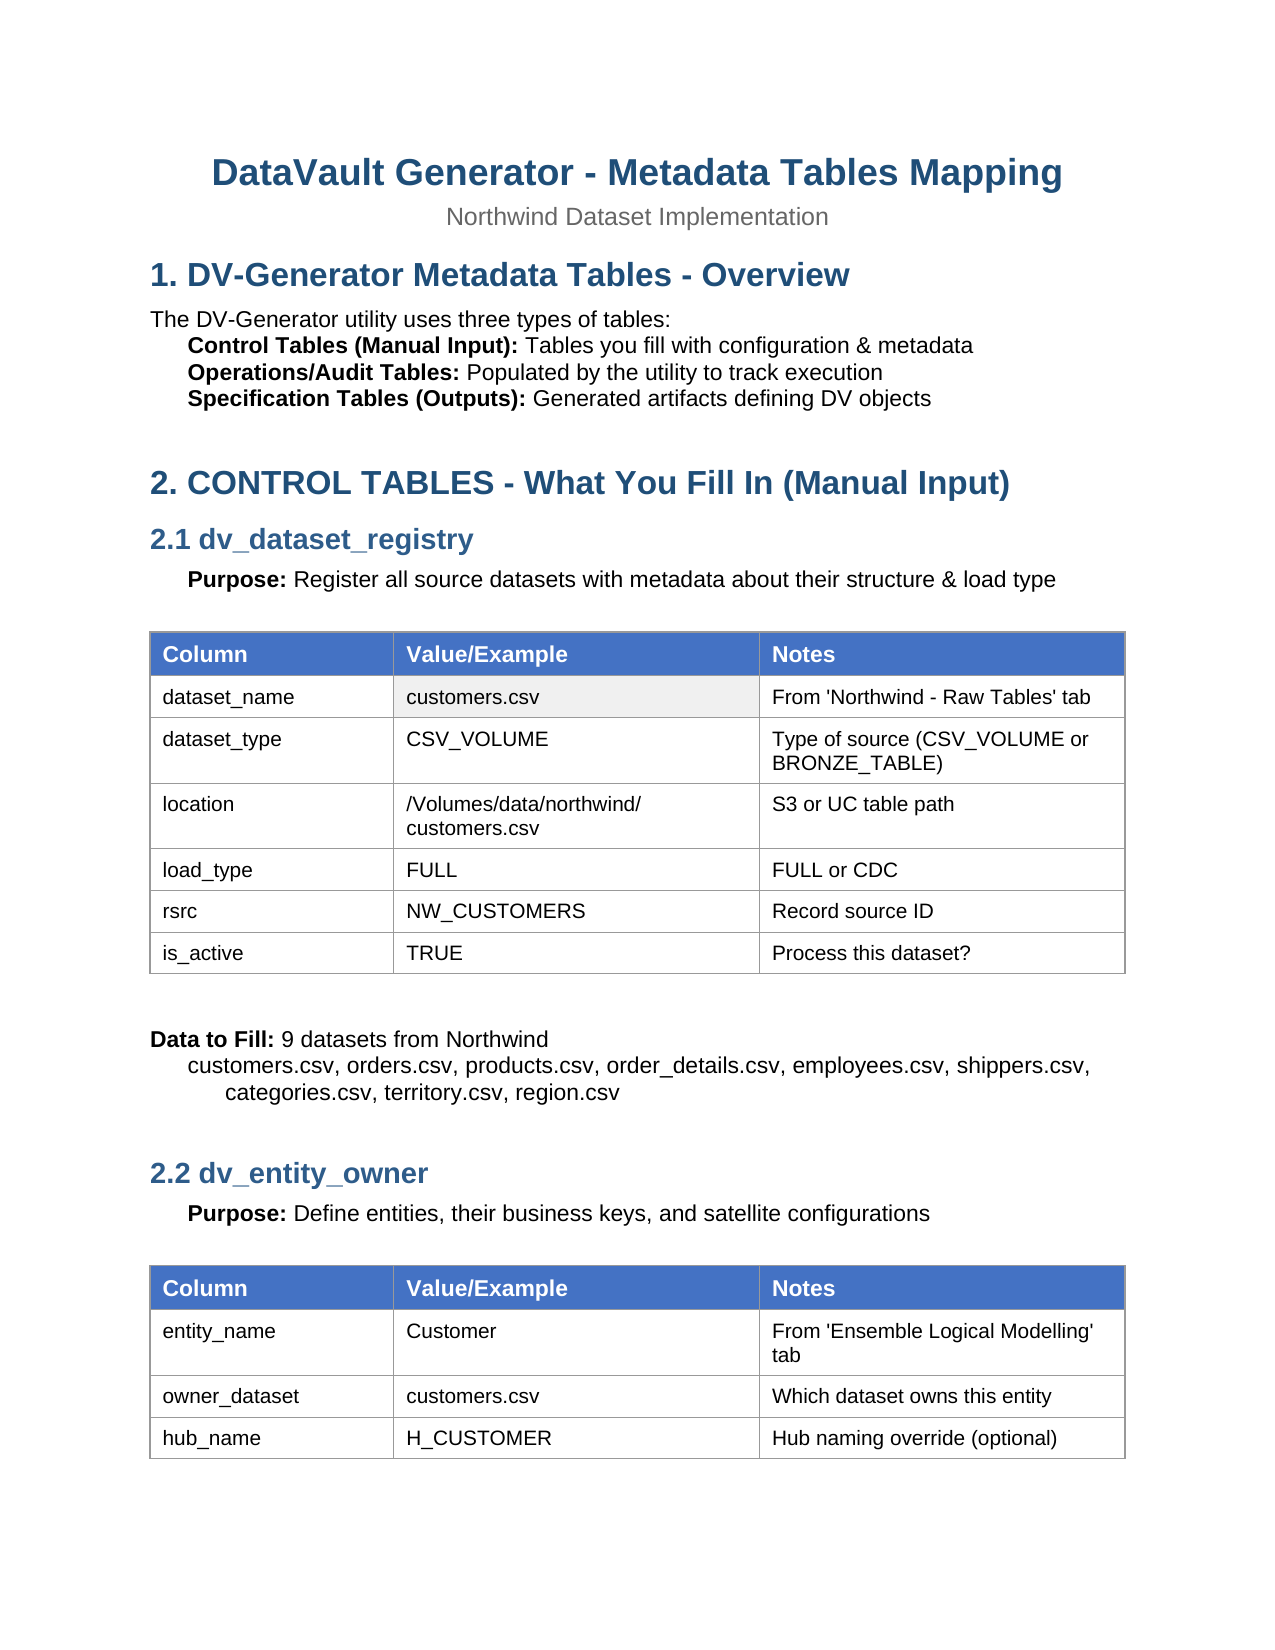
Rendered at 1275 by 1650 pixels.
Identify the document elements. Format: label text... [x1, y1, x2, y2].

table_cell rsrc [151, 891, 393, 932]
subtitle 2.2 dv_entity_owner [150, 1156, 1125, 1190]
table_header Column [151, 633, 393, 675]
text Northwind Dataset Implementation [150, 201, 1125, 230]
table_cell Hub naming override (optional) [760, 1418, 1124, 1458]
table_cell Which dataset owns this entity [760, 1376, 1124, 1417]
table_cell load_type [151, 849, 393, 890]
table_cell location [151, 784, 393, 848]
table_cell Record source ID [760, 891, 1124, 932]
table_cell CSV_VOLUME [394, 718, 759, 783]
table_header Notes [760, 1266, 1124, 1309]
table_cell Process this dataset? [760, 933, 1124, 973]
list Specification Tables (Outputs): Generated artifacts defining DV objects [187, 385, 1125, 412]
subtitle 1. DV-Generator Metadata Tables - Overview [150, 255, 1125, 294]
list customers.csv, orders.csv, products.csv, order_details.csv, employees.csv, shippers.csv, categories.csv, territory.csv, region.csv [187, 1052, 1125, 1105]
table_cell NW_CUSTOMERS [394, 891, 759, 932]
table_cell S3 or UC table path [760, 784, 1124, 848]
table_cell is_active [151, 933, 393, 973]
list Purpose: Define entities, their business keys, and satellite configurations [187, 1200, 1125, 1226]
table_cell From 'Northwind - Raw Tables' tab [760, 676, 1124, 717]
table_cell owner_dataset [151, 1376, 393, 1417]
table_cell FULL [394, 849, 759, 890]
table_cell dataset_name [151, 676, 393, 717]
table_cell customers.csv [394, 676, 759, 717]
table_cell entity_name [151, 1310, 393, 1375]
table_cell Customer [394, 1310, 759, 1375]
table_header Value/Example [394, 1266, 759, 1309]
table_cell From 'Ensemble Logical Modelling' tab [760, 1310, 1124, 1375]
text DataVault Generator - Metadata Tables Mapping [150, 150, 1125, 193]
table_cell Type of source (CSV_VOLUME or BRONZE_TABLE) [760, 718, 1124, 783]
list Control Tables (Manual Input): Tables you fill with configuration & metadata [187, 332, 1125, 359]
table_cell customers.csv [394, 1376, 759, 1417]
table_header Value/Example [394, 633, 759, 675]
table_cell /Volumes/data/northwind/customers.csv [394, 784, 759, 848]
table_header Column [151, 1266, 393, 1309]
text Data to Fill: 9 datasets from Northwind [150, 1026, 1125, 1052]
table_cell FULL or CDC [760, 849, 1124, 890]
table_header Notes [760, 633, 1124, 675]
table_cell TRUE [394, 933, 759, 973]
subtitle 2. CONTROL TABLES - What You Fill In (Manual Input) [150, 463, 1125, 501]
list Purpose: Register all source datasets with metadata about their structure & load type [187, 566, 1125, 592]
text The DV-Generator utility uses three types of tables: [150, 306, 1125, 332]
table_cell hub_name [151, 1418, 393, 1458]
subtitle 2.1 dv_dataset_registry [150, 522, 1125, 556]
table_cell dataset_type [151, 718, 393, 783]
list Operations/Audit Tables: Populated by the utility to track execution [187, 359, 1125, 385]
table_cell H_CUSTOMER [394, 1418, 759, 1458]
